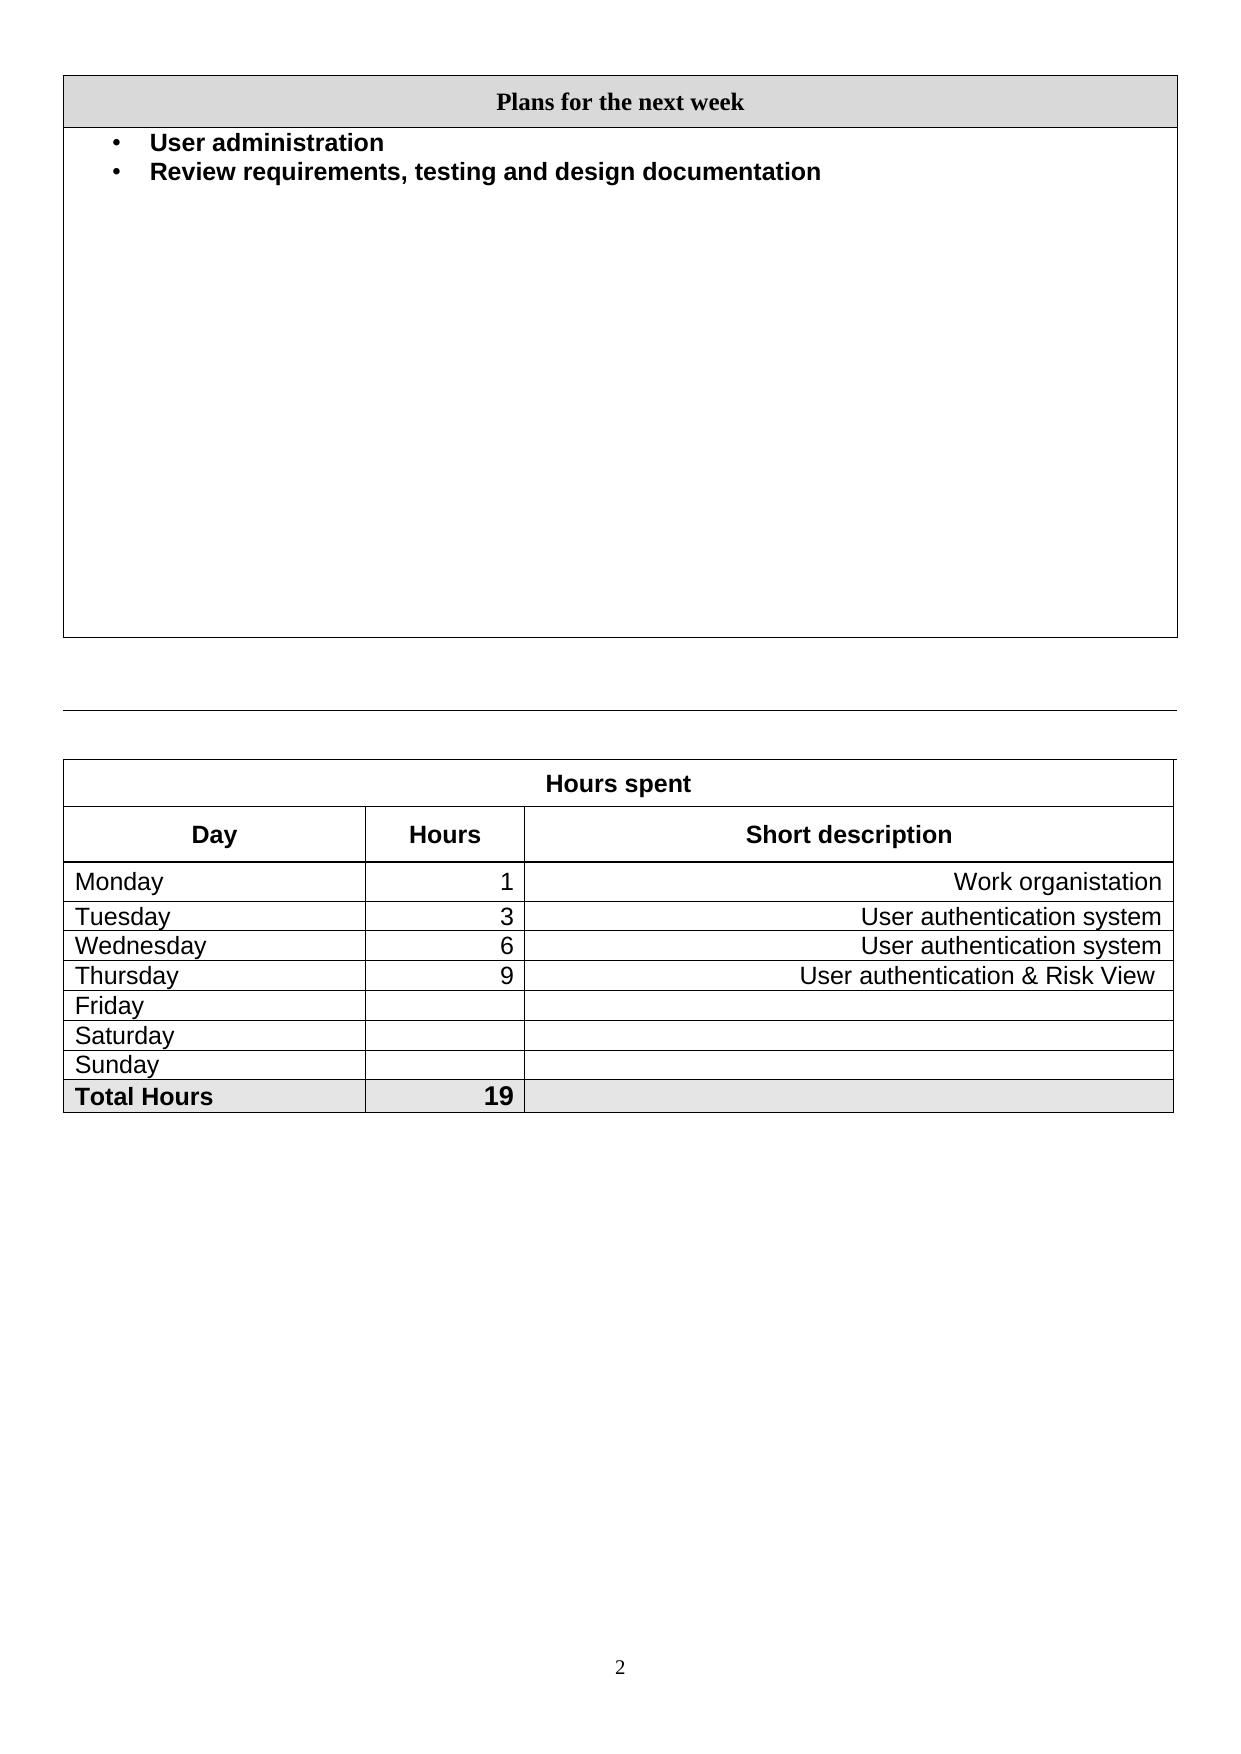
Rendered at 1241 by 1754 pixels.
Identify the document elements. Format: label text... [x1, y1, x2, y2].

table_cell 9 [366, 961, 524, 990]
table_cell Thursday [64, 961, 365, 990]
table_cell [525, 1021, 1173, 1049]
table_cell 3 [366, 902, 524, 930]
table_header Plans for the next week [64, 76, 1177, 127]
table_header [63, 711, 1177, 759]
table_cell Wednesday [64, 931, 365, 960]
table_cell [366, 1021, 524, 1049]
table_cell User administration Review requirements, testing and design documentation [64, 128, 1177, 637]
table_cell [366, 991, 524, 1020]
table_cell Work organistation [525, 863, 1173, 901]
table_cell 6 [366, 931, 524, 960]
table_cell Friday [64, 991, 365, 1020]
table_cell Tuesday [64, 902, 365, 930]
table_cell Monday [64, 863, 365, 901]
table_cell Day [64, 807, 365, 861]
table_cell Short description [525, 807, 1173, 861]
table_cell 19 [366, 1080, 524, 1112]
table_cell [525, 1080, 1173, 1112]
table_cell Hours spent [64, 760, 1173, 806]
table_cell Saturday [64, 1021, 365, 1049]
table_cell User authentication system [525, 902, 1173, 930]
table_cell User authentication & Risk View [525, 961, 1173, 990]
table_cell Sunday [64, 1051, 365, 1079]
table_cell 1 [366, 863, 524, 901]
table_cell Hours [366, 807, 524, 861]
table_cell Total Hours [64, 1080, 365, 1112]
table_cell [366, 1051, 524, 1079]
table_cell User authentication system [525, 931, 1173, 960]
table_cell [525, 991, 1173, 1020]
table_cell [525, 1051, 1173, 1079]
